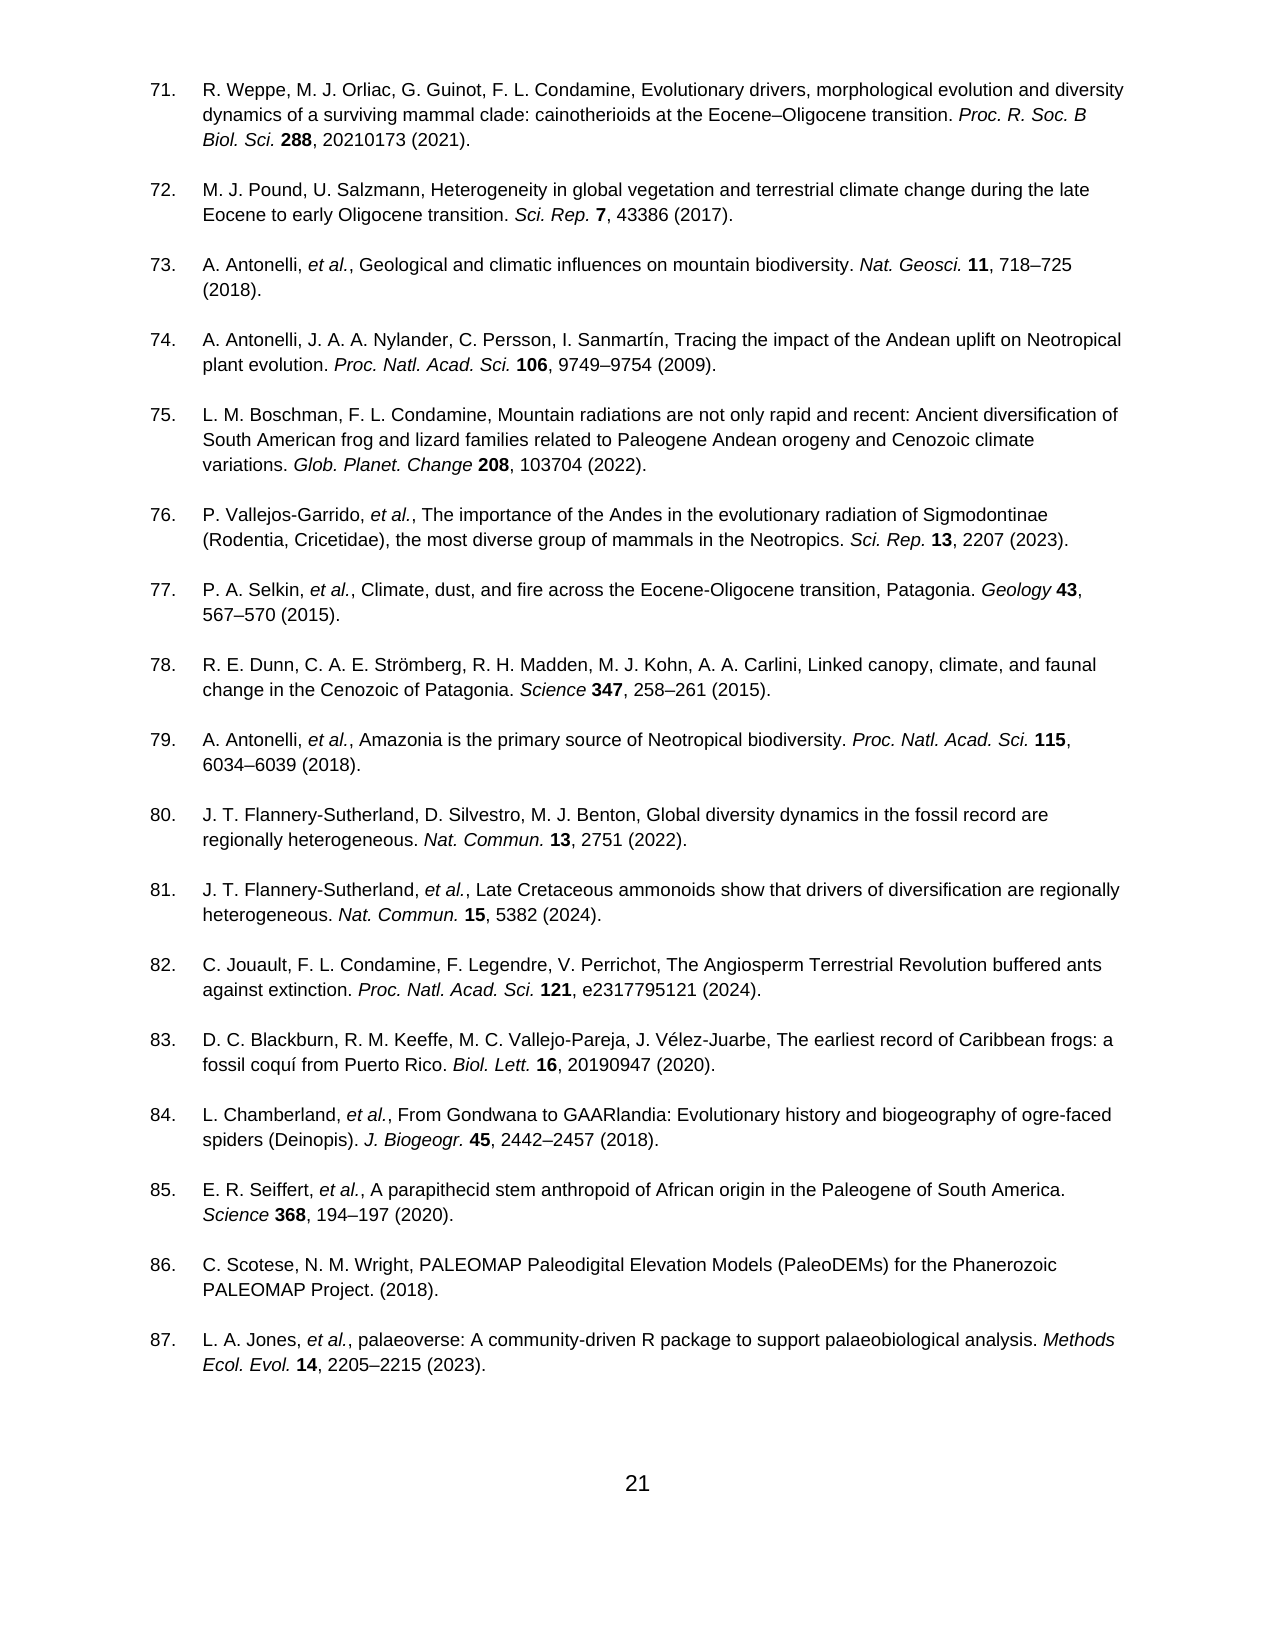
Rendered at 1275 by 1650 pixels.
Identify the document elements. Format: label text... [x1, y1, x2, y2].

text 82. C. Jouault, F. L. Condamine, F. Legendre, V. Perrichot, The Angiosperm Terrestrial Revolution buffered ants against extinction. Proc. Natl. Acad. Sci. 121, e2317795121 (2024). [150, 950, 1125, 1000]
text 86. C. Scotese, N. M. Wright, PALEOMAP Paleodigital Elevation Models (PaleoDEMs) for the Phanerozoic PALEOMAP Project. (2018). [150, 1250, 1125, 1300]
text 87. L. A. Jones, et al., palaeoverse: A community-driven R package to support palaeobiological analysis. Methods Ecol. Evol. 14, 2205–2215 (2023). [150, 1325, 1125, 1375]
text 80. J. T. Flannery-Sutherland, D. Silvestro, M. J. Benton, Global diversity dynamics in the fossil record are regionally heterogeneous. Nat. Commun. 13, 2751 (2022). [150, 800, 1125, 850]
text 77. P. A. Selkin, et al., Climate, dust, and fire across the Eocene-Oligocene transition, Patagonia. Geology 43, 567–570 (2015). [150, 575, 1125, 625]
text 73. A. Antonelli, et al., Geological and climatic influences on mountain biodiversity. Nat. Geosci. 11, 718–725 (2018). [150, 250, 1125, 300]
text 75. L. M. Boschman, F. L. Condamine, Mountain radiations are not only rapid and recent: Ancient diversification of South American frog and lizard families related to Paleogene Andean orogeny and Cenozoic climate variations. Glob. Planet. Change 208, 103704 (2022). [150, 400, 1125, 475]
text 76. P. Vallejos-Garrido, et al., The importance of the Andes in the evolutionary radiation of Sigmodontinae (Rodentia, Cricetidae), the most diverse group of mammals in the Neotropics. Sci. Rep. 13, 2207 (2023). [150, 500, 1125, 550]
text 85. E. R. Seiffert, et al., A parapithecid stem anthropoid of African origin in the Paleogene of South America. Science 368, 194–197 (2020). [150, 1175, 1125, 1225]
text 79. A. Antonelli, et al., Amazonia is the primary source of Neotropical biodiversity. Proc. Natl. Acad. Sci. 115, 6034–6039 (2018). [150, 725, 1125, 775]
text 78. R. E. Dunn, C. A. E. Strömberg, R. H. Madden, M. J. Kohn, A. A. Carlini, Linked canopy, climate, and faunal change in the Cenozoic of Patagonia. Science 347, 258–261 (2015). [150, 650, 1125, 700]
text 71. R. Weppe, M. J. Orliac, G. Guinot, F. L. Condamine, Evolutionary drivers, morphological evolution and diversity dynamics of a surviving mammal clade: cainotherioids at the Eocene–Oligocene transition. Proc. R. Soc. B Biol. Sci. 288, 20210173 (2021). [150, 75, 1125, 150]
text 84. L. Chamberland, et al., From Gondwana to GAARlandia: Evolutionary history and biogeography of ogre-faced spiders (Deinopis). J. Biogeogr. 45, 2442–2457 (2018). [150, 1100, 1125, 1150]
text 72. M. J. Pound, U. Salzmann, Heterogeneity in global vegetation and terrestrial climate change during the late Eocene to early Oligocene transition. Sci. Rep. 7, 43386 (2017). [150, 175, 1125, 225]
text 74. A. Antonelli, J. A. A. Nylander, C. Persson, I. Sanmartín, Tracing the impact of the Andean uplift on Neotropical plant evolution. Proc. Natl. Acad. Sci. 106, 9749–9754 (2009). [150, 325, 1125, 375]
text 83. D. C. Blackburn, R. M. Keeffe, M. C. Vallejo-Pareja, J. Vélez-Juarbe, The earliest record of Caribbean frogs: a fossil coquí from Puerto Rico. Biol. Lett. 16, 20190947 (2020). [150, 1025, 1125, 1075]
text 81. J. T. Flannery-Sutherland, et al., Late Cretaceous ammonoids show that drivers of diversification are regionally heterogeneous. Nat. Commun. 15, 5382 (2024). [150, 875, 1125, 925]
